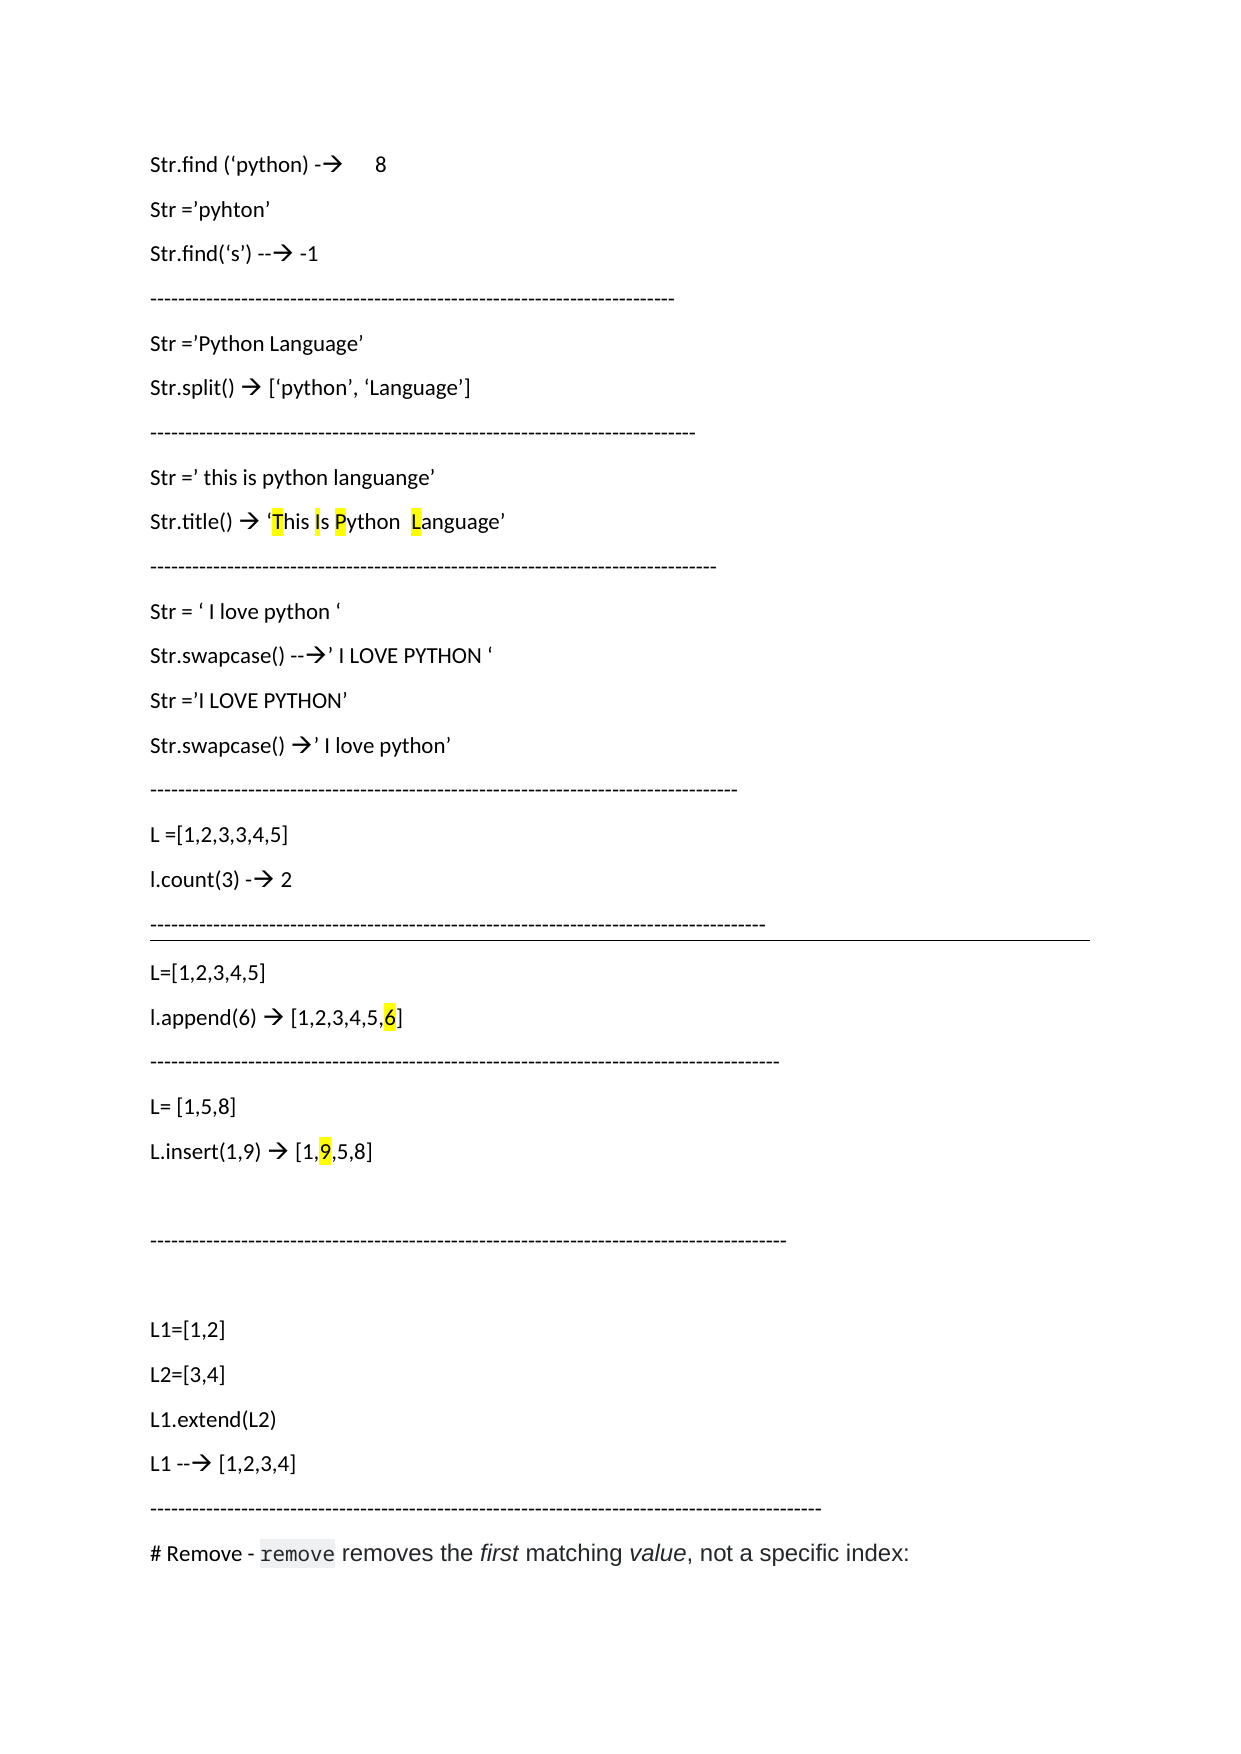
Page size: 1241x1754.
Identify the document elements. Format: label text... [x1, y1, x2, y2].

text --------------------------------------------------------------------------- [150, 284, 1090, 312]
text L1.extend(L2) [150, 1405, 1090, 1433]
text ---------------------------------------------------------------------------------------- [150, 910, 1090, 940]
text Str =’I LOVE PYTHON’ [150, 686, 1090, 714]
text ------------------------------------------------------------------------------------------------ [150, 1494, 1090, 1522]
text ------------------------------------------------------------------------------------------- [150, 1226, 1090, 1254]
text ------------------------------------------------------------------------------------------ [150, 1047, 1090, 1075]
text L2=[3,4] [150, 1360, 1090, 1388]
text Str.find (‘python) - 8 [150, 150, 1090, 178]
text L1 -- [1,2,3,4] [150, 1449, 1090, 1478]
text Str.split()  [‘python’, ‘Language’] [150, 373, 1090, 401]
text l.append(6)  [1,2,3,4,5,6] [150, 1003, 1090, 1031]
text ------------------------------------------------------------------------------ [150, 418, 1090, 446]
text L =[1,2,3,3,4,5] [150, 820, 1090, 848]
text Str.swapcase() --’ I LOVE PYTHON ‘ [150, 642, 1090, 669]
text Str = ‘ I love python ‘ [150, 597, 1090, 625]
text --------------------------------------------------------------------------------- [150, 552, 1090, 580]
text Str =’pyhton’ [150, 195, 1090, 223]
text l.count(3) - 2 [150, 865, 1090, 893]
text L=[1,2,3,4,5] [150, 958, 1090, 986]
text Str.swapcase() ’ I love python’ [150, 731, 1090, 759]
text Str =’ this is python languange’ [150, 463, 1090, 491]
text Str.find(‘s’) -- -1 [150, 239, 1090, 267]
text Str =’Python Language’ [150, 329, 1090, 357]
text L.insert(1,9)  [1,9,5,8] [150, 1137, 1090, 1165]
text # Remove - remove removes the first matching value, not a specific index: [150, 1539, 1090, 1568]
text ------------------------------------------------------------------------------------ [150, 776, 1090, 804]
text L1=[1,2] [150, 1316, 1090, 1343]
text L= [1,5,8] [150, 1092, 1090, 1120]
text Str.title()  ‘This Is Python Language’ [150, 507, 1090, 536]
